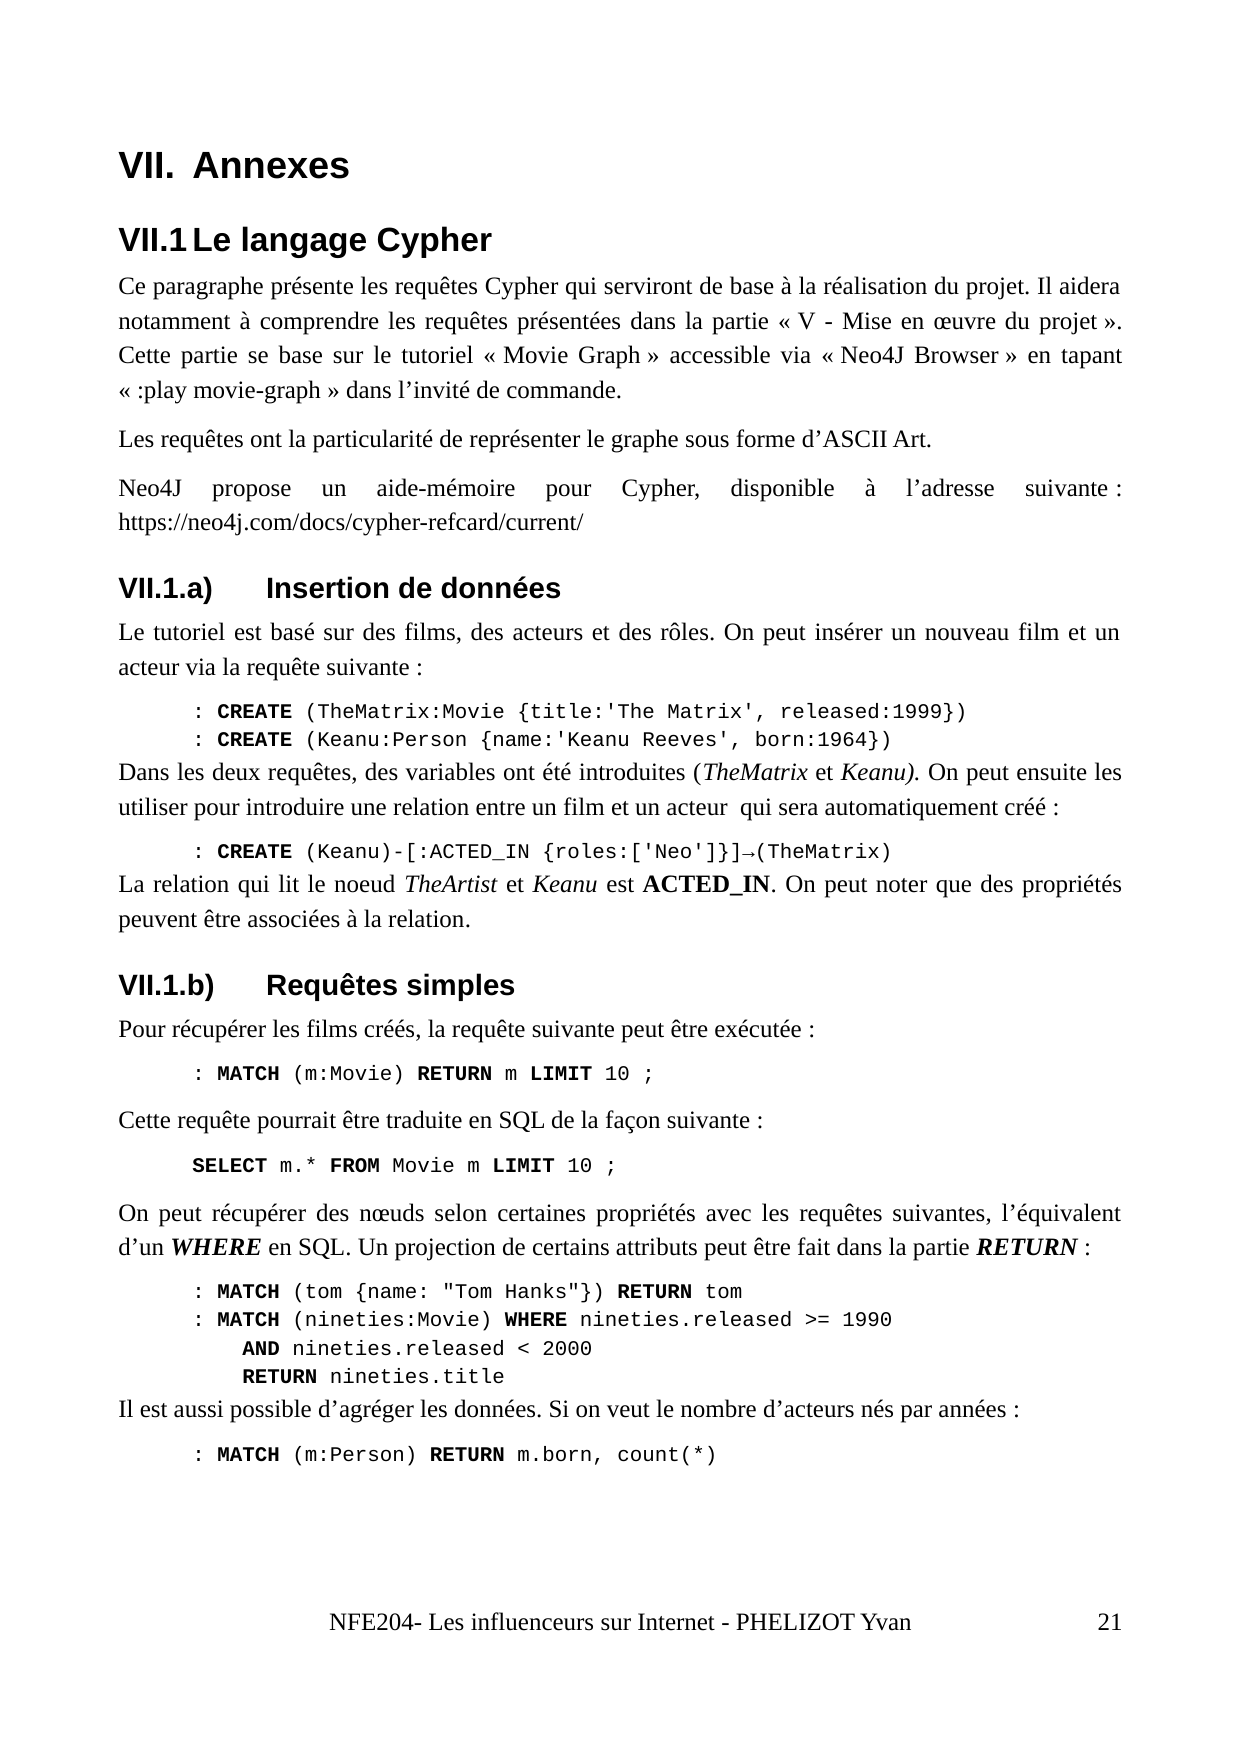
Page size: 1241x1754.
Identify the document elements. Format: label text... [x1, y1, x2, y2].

text Pour récupérer les films créés, la requête suivante peut être exécutée : [118, 1014, 1122, 1042]
text Neo4J propose un aide-mémoire pour Cypher, disponible à l’adresse suivante : https://neo4j.com/docs/cypher-refcard/current/ [118, 473, 1122, 536]
text On peut récupérer des nœuds selon certaines propriétés avec les requêtes suivantes, l’équivalent d’un WHERE en SQL. Un projection de certains attributs peut être fait dans la partie RETURN : [118, 1198, 1122, 1261]
text : MATCH (m:Person) RETURN m.born, count(*) [118, 1443, 1122, 1467]
text La relation qui lit le noeud TheArtist et Keanu est ACTED_IN. On peut noter que des propriétés peuvent être associées à la relation. [118, 869, 1122, 932]
subtitle Le langage Cypher [118, 220, 1122, 259]
text : MATCH (nineties:Movie) WHERE nineties.released >= 1990 [118, 1309, 1122, 1333]
text Il est aussi possible d’agréger les données. Si on veut le nombre d’acteurs nés par années : [118, 1394, 1122, 1423]
subtitle Requêtes simples [118, 967, 1122, 1001]
text Dans les deux requêtes, des variables ont été introduites (TheMatrix et Keanu). On peut ensuite les utiliser pour introduire une relation entre un film et un acteur qui sera automatiquement créé : [118, 757, 1122, 821]
text Les requêtes ont la particularité de représenter le graphe sous forme d’ASCII Art. [118, 424, 1122, 452]
subtitle Insertion de données [118, 571, 1122, 605]
text Le tutoriel est basé sur des films, des acteurs et des rôles. On peut insérer un nouveau film et un acteur via la requête suivante : [118, 617, 1122, 680]
text AND nineties.released < 2000 [118, 1338, 1122, 1361]
text : CREATE (TheMatrix:Movie {title:'The Matrix', released:1999}) [118, 701, 1122, 724]
text : CREATE (Keanu:Person {name:'Keanu Reeves', born:1964}) [118, 729, 1122, 753]
text Cette requête pourrait être traduite en SQL de la façon suivante : [118, 1106, 1122, 1134]
text : CREATE (Keanu)-[:ACTED_IN {roles:['Neo']}]→(TheMatrix) [118, 841, 1122, 864]
text RETURN nineties.title [118, 1366, 1122, 1390]
text : MATCH (m:Movie) RETURN m LIMIT 10 ; [118, 1063, 1122, 1086]
text : MATCH (tom {name: "Tom Hanks"}) RETURN tom [118, 1281, 1122, 1305]
text SELECT m.* FROM Movie m LIMIT 10 ; [118, 1155, 1122, 1178]
text Ce paragraphe présente les requêtes Cypher qui serviront de base à la réalisation du projet. Il aidera notamment à comprendre les requêtes présentées dans la partie « V - Mise en œuvre du projet ». Cette partie se base sur le tutoriel « Movie Graph » accessible via « Neo4J Browser » en tapant « :play movie-graph » dans l’invité de commande. [118, 271, 1122, 403]
subtitle Annexes [118, 143, 1122, 187]
